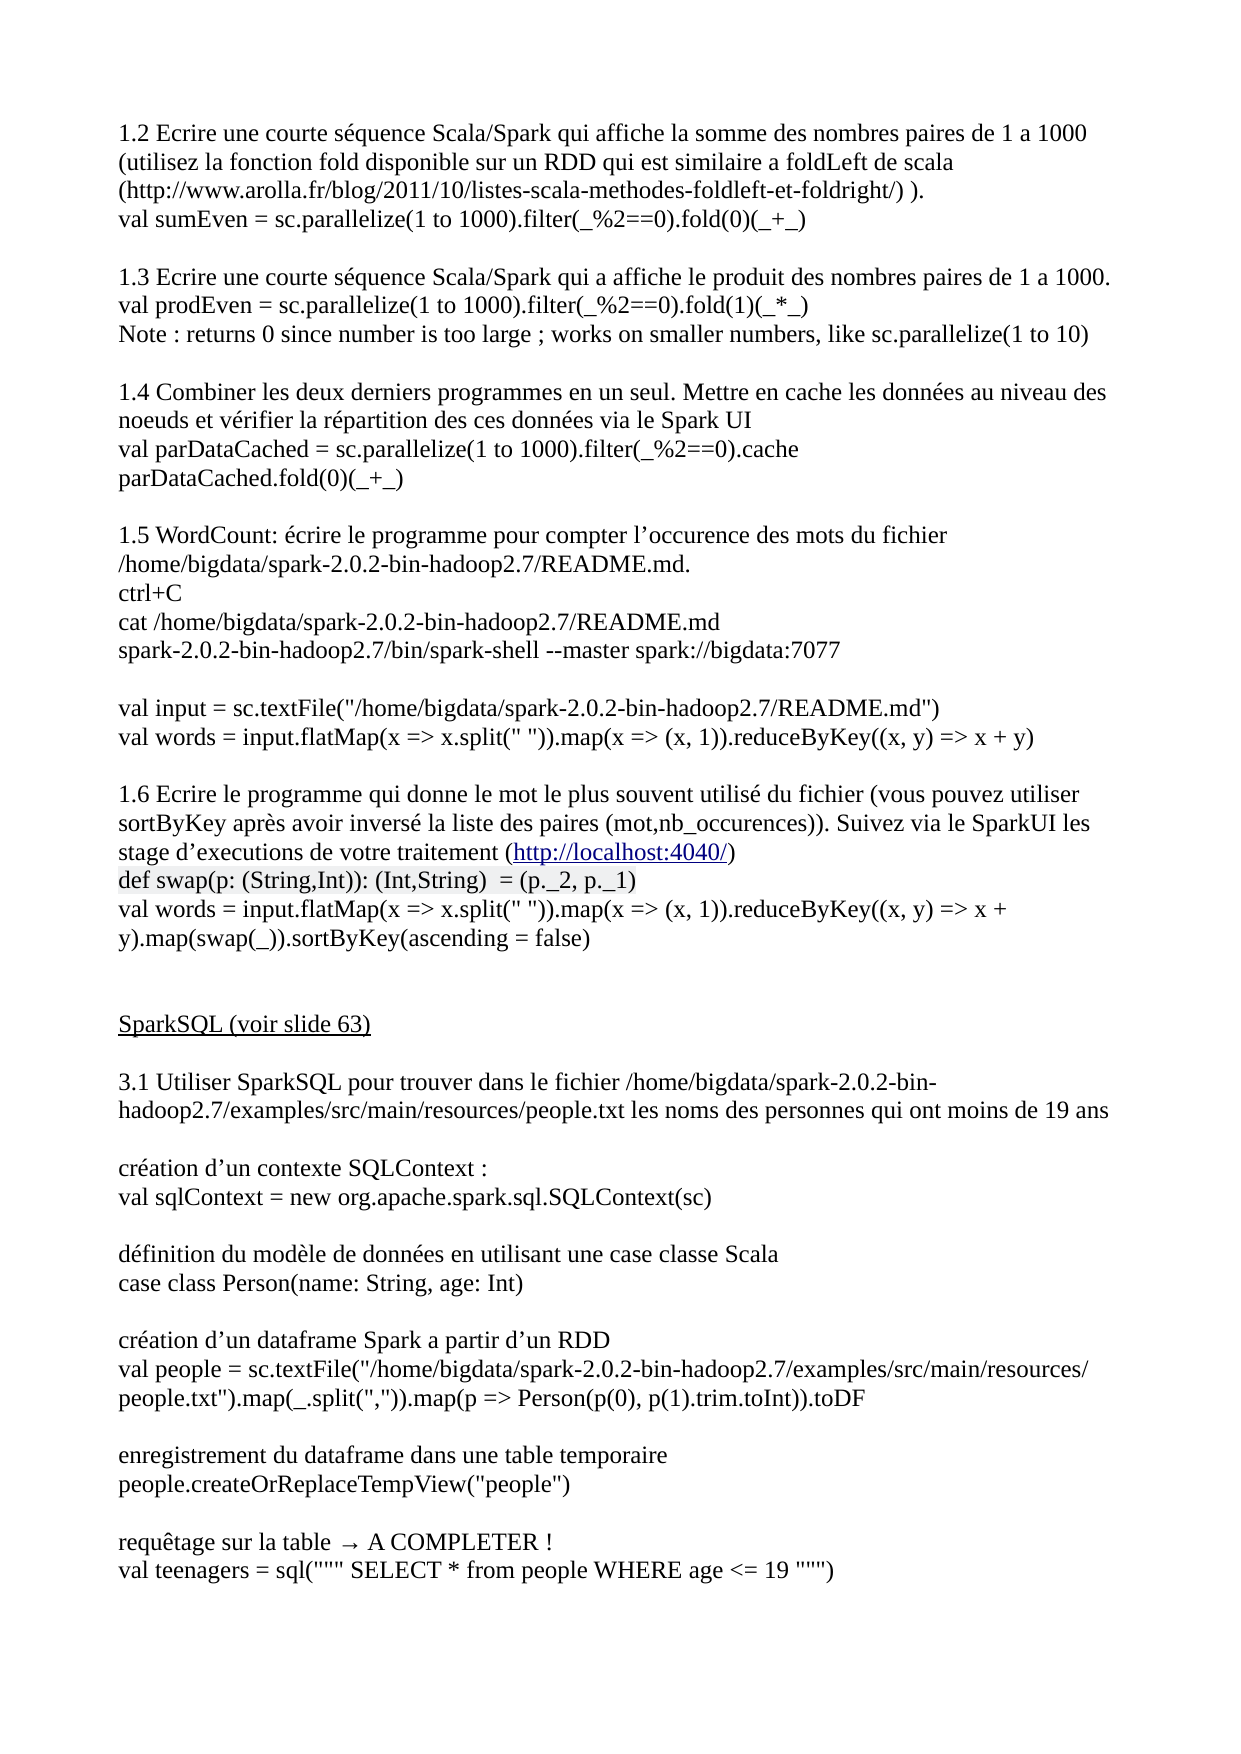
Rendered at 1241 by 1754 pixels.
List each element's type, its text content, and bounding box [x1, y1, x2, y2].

text 1.5 WordCount: écrire le programme pour compter l’occurence des mots du fichier /home/bigdata/spark-2.0.2-bin-hadoop2.7/README.md. [118, 521, 1122, 578]
text val prodEven = sc.parallelize(1 to 1000).filter(_%2==0).fold(1)(_*_) [118, 291, 1122, 319]
text val people = sc.textFile("/home/bigdata/spark-2.0.2-bin-hadoop2.7/examples/src/main/resources/people.txt").map(_.split(",")).map(p => Person(p(0), p(1).trim.toInt)).toDF [118, 1354, 1122, 1412]
text val teenagers = sql(""" SELECT * from people WHERE age <= 19 """) [118, 1556, 1122, 1584]
text people.createOrReplaceTempView("people") [118, 1469, 1122, 1498]
text création d’un dataframe Spark a partir d’un RDD [118, 1326, 1122, 1354]
text enregistrement du dataframe dans une table temporaire [118, 1441, 1122, 1469]
text parDataCached.fold(0)(_+_) [118, 463, 1122, 492]
text 1.6 Ecrire le programme qui donne le mot le plus souvent utilisé du fichier (vous pouvez utiliser sortByKey après avoir inversé la liste des paires (mot,nb_occurences)). Suivez via le SparkUI les stage d’executions de votre traitement (http://localhost:4040/) [118, 779, 1122, 866]
text val words = input.flatMap(x => x.split(" ")).map(x => (x, 1)).reduceByKey((x, y) => x + y).map(swap(_)).sortByKey(ascending = false) [118, 894, 1122, 952]
text def swap(p: (String,Int)): (Int,String) = (p._2, p._1) [118, 866, 1122, 894]
text 1.3 Ecrire une courte séquence Scala/Spark qui a affiche le produit des nombres paires de 1 a 1000. [118, 262, 1122, 291]
text cat /home/bigdata/spark-2.0.2-bin-hadoop2.7/README.md [118, 607, 1122, 636]
text val parDataCached = sc.parallelize(1 to 1000).filter(_%2==0).cache [118, 434, 1122, 463]
text case class Person(name: String, age: Int) [118, 1268, 1122, 1297]
text 1.4 Combiner les deux derniers programmes en un seul. Mettre en cache les données au niveau des noeuds et vérifier la répartition des ces données via le Spark UI [118, 377, 1122, 434]
text Note : returns 0 since number is too large ; works on smaller numbers, like sc.parallelize(1 to 10) [118, 319, 1122, 348]
text création d’un contexte SQLContext : [118, 1153, 1122, 1182]
text 1.2 Ecrire une courte séquence Scala/Spark qui affiche la somme des nombres paires de 1 a 1000 (utilisez la fonction fold disponible sur un RDD qui est similaire a foldLeft de scala (http://www.arolla.fr/blog/2011/10/listes-scala-methodes-foldleft-et-foldright/) ). [118, 118, 1122, 204]
text val sumEven = sc.parallelize(1 to 1000).filter(_%2==0).fold(0)(_+_) [118, 204, 1122, 233]
text val sqlContext = new org.apache.spark.sql.SQLContext(sc) [118, 1182, 1122, 1211]
text requêtage sur la table → A COMPLETER ! [118, 1527, 1122, 1556]
text ctrl+C [118, 578, 1122, 607]
text SparkSQL (voir slide 63) [118, 1009, 1122, 1038]
text spark-2.0.2-bin-hadoop2.7/bin/spark-shell --master spark://bigdata:7077 [118, 636, 1122, 664]
text définition du modèle de données en utilisant une case classe Scala [118, 1239, 1122, 1268]
text val input = sc.textFile("/home/bigdata/spark-2.0.2-bin-hadoop2.7/README.md") [118, 693, 1122, 722]
text 3.1 Utiliser SparkSQL pour trouver dans le fichier /home/bigdata/spark-2.0.2-bin- hadoop2.7/examples/src/main/resources/people.txt les noms des personnes qui ont moins de 19 ans [118, 1067, 1122, 1124]
text val words = input.flatMap(x => x.split(" ")).map(x => (x, 1)).reduceByKey((x, y) => x + y) [118, 722, 1122, 751]
